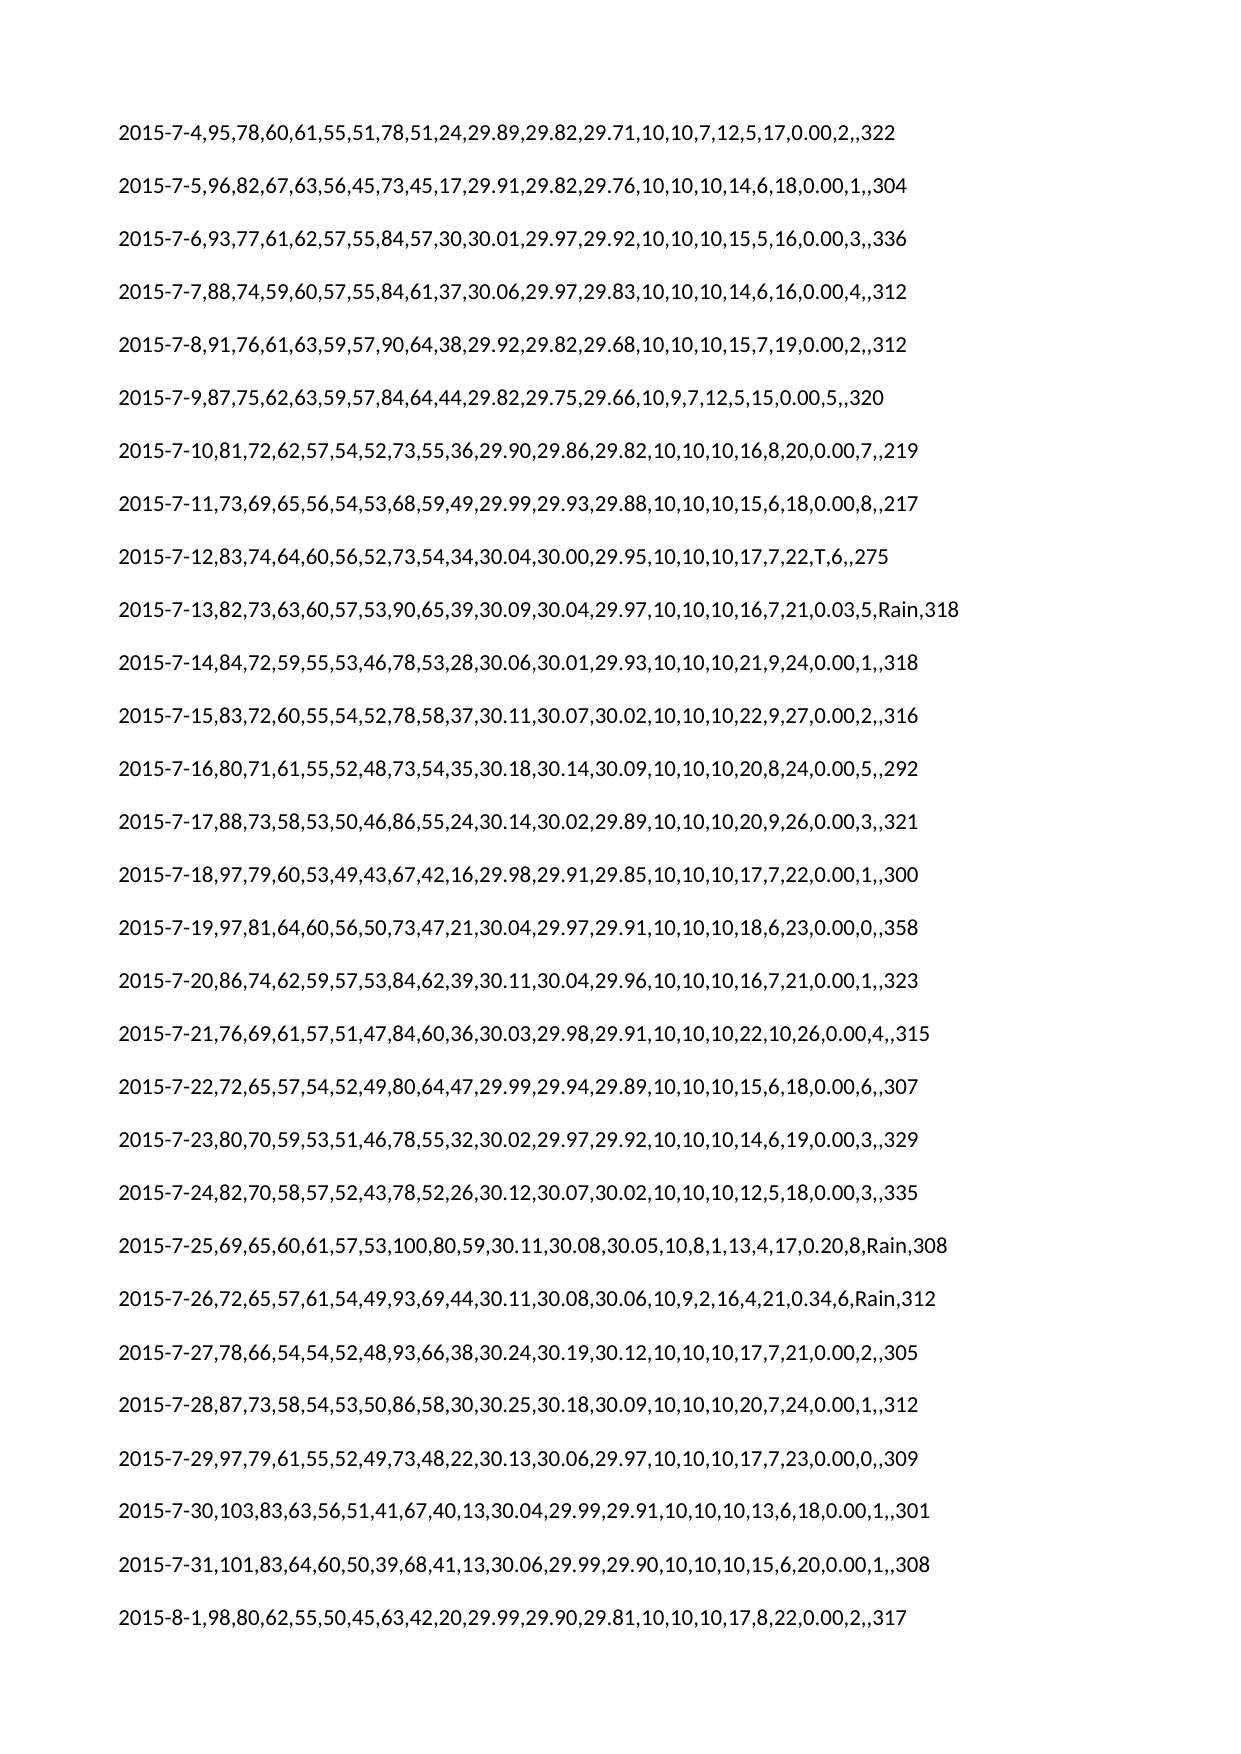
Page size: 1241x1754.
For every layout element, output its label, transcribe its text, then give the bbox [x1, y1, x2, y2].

text 2015-7-17,88,73,58,53,50,46,86,55,24,30.14,30.02,29.89,10,10,10,20,9,26,0.00,3,,321 [118, 807, 1122, 835]
text 2015-7-8,91,76,61,63,59,57,90,64,38,29.92,29.82,29.68,10,10,10,15,7,19,0.00,2,,312 [118, 330, 1122, 358]
text 2015-7-5,96,82,67,63,56,45,73,45,17,29.91,29.82,29.76,10,10,10,14,6,18,0.00,1,,304 [118, 171, 1122, 199]
text 2015-7-7,88,74,59,60,57,55,84,61,37,30.06,29.97,29.83,10,10,10,14,6,16,0.00,4,,312 [118, 277, 1122, 305]
text 2015-7-27,78,66,54,54,52,48,93,66,38,30.24,30.19,30.12,10,10,10,17,7,21,0.00,2,,305 [118, 1338, 1122, 1366]
text 2015-7-23,80,70,59,53,51,46,78,55,32,30.02,29.97,29.92,10,10,10,14,6,19,0.00,3,,329 [118, 1126, 1122, 1153]
text 2015-7-15,83,72,60,55,54,52,78,58,37,30.11,30.07,30.02,10,10,10,22,9,27,0.00,2,,316 [118, 701, 1122, 729]
text 2015-7-22,72,65,57,54,52,49,80,64,47,29.99,29.94,29.89,10,10,10,15,6,18,0.00,6,,307 [118, 1072, 1122, 1101]
text 2015-7-11,73,69,65,56,54,53,68,59,49,29.99,29.93,29.88,10,10,10,15,6,18,0.00,8,,217 [118, 489, 1122, 517]
text 2015-7-28,87,73,58,54,53,50,86,58,30,30.25,30.18,30.09,10,10,10,20,7,24,0.00,1,,312 [118, 1391, 1122, 1419]
text 2015-7-6,93,77,61,62,57,55,84,57,30,30.01,29.97,29.92,10,10,10,15,5,16,0.00,3,,336 [118, 224, 1122, 252]
text 2015-7-18,97,79,60,53,49,43,67,42,16,29.98,29.91,29.85,10,10,10,17,7,22,0.00,1,,300 [118, 860, 1122, 888]
text 2015-7-13,82,73,63,60,57,53,90,65,39,30.09,30.04,29.97,10,10,10,16,7,21,0.03,5,Rain,318 [118, 595, 1122, 623]
text 2015-7-12,83,74,64,60,56,52,73,54,34,30.04,30.00,29.95,10,10,10,17,7,22,T,6,,275 [118, 542, 1122, 570]
text 2015-7-16,80,71,61,55,52,48,73,54,35,30.18,30.14,30.09,10,10,10,20,8,24,0.00,5,,292 [118, 754, 1122, 782]
text 2015-7-4,95,78,60,61,55,51,78,51,24,29.89,29.82,29.71,10,10,7,12,5,17,0.00,2,,322 [118, 118, 1122, 146]
text 2015-7-10,81,72,62,57,54,52,73,55,36,29.90,29.86,29.82,10,10,10,16,8,20,0.00,7,,219 [118, 436, 1122, 464]
text 2015-7-9,87,75,62,63,59,57,84,64,44,29.82,29.75,29.66,10,9,7,12,5,15,0.00,5,,320 [118, 383, 1122, 411]
text 2015-7-19,97,81,64,60,56,50,73,47,21,30.04,29.97,29.91,10,10,10,18,6,23,0.00,0,,358 [118, 913, 1122, 941]
text 2015-7-25,69,65,60,61,57,53,100,80,59,30.11,30.08,30.05,10,8,1,13,4,17,0.20,8,Rain,308 [118, 1232, 1122, 1259]
text 2015-7-31,101,83,64,60,50,39,68,41,13,30.06,29.99,29.90,10,10,10,15,6,20,0.00,1,,308 [118, 1550, 1122, 1578]
text 2015-7-29,97,79,61,55,52,49,73,48,22,30.13,30.06,29.97,10,10,10,17,7,23,0.00,0,,309 [118, 1444, 1122, 1472]
text 2015-7-14,84,72,59,55,53,46,78,53,28,30.06,30.01,29.93,10,10,10,21,9,24,0.00,1,,318 [118, 648, 1122, 676]
text 2015-7-26,72,65,57,61,54,49,93,69,44,30.11,30.08,30.06,10,9,2,16,4,21,0.34,6,Rain,312 [118, 1284, 1122, 1313]
text 2015-7-24,82,70,58,57,52,43,78,52,26,30.12,30.07,30.02,10,10,10,12,5,18,0.00,3,,335 [118, 1178, 1122, 1207]
text 2015-7-20,86,74,62,59,57,53,84,62,39,30.11,30.04,29.96,10,10,10,16,7,21,0.00,1,,323 [118, 966, 1122, 994]
text 2015-8-1,98,80,62,55,50,45,63,42,20,29.99,29.90,29.81,10,10,10,17,8,22,0.00,2,,317 [118, 1603, 1122, 1631]
text 2015-7-30,103,83,63,56,51,41,67,40,13,30.04,29.99,29.91,10,10,10,13,6,18,0.00,1,,301 [118, 1497, 1122, 1525]
text 2015-7-21,76,69,61,57,51,47,84,60,36,30.03,29.98,29.91,10,10,10,22,10,26,0.00,4,,315 [118, 1019, 1122, 1047]
